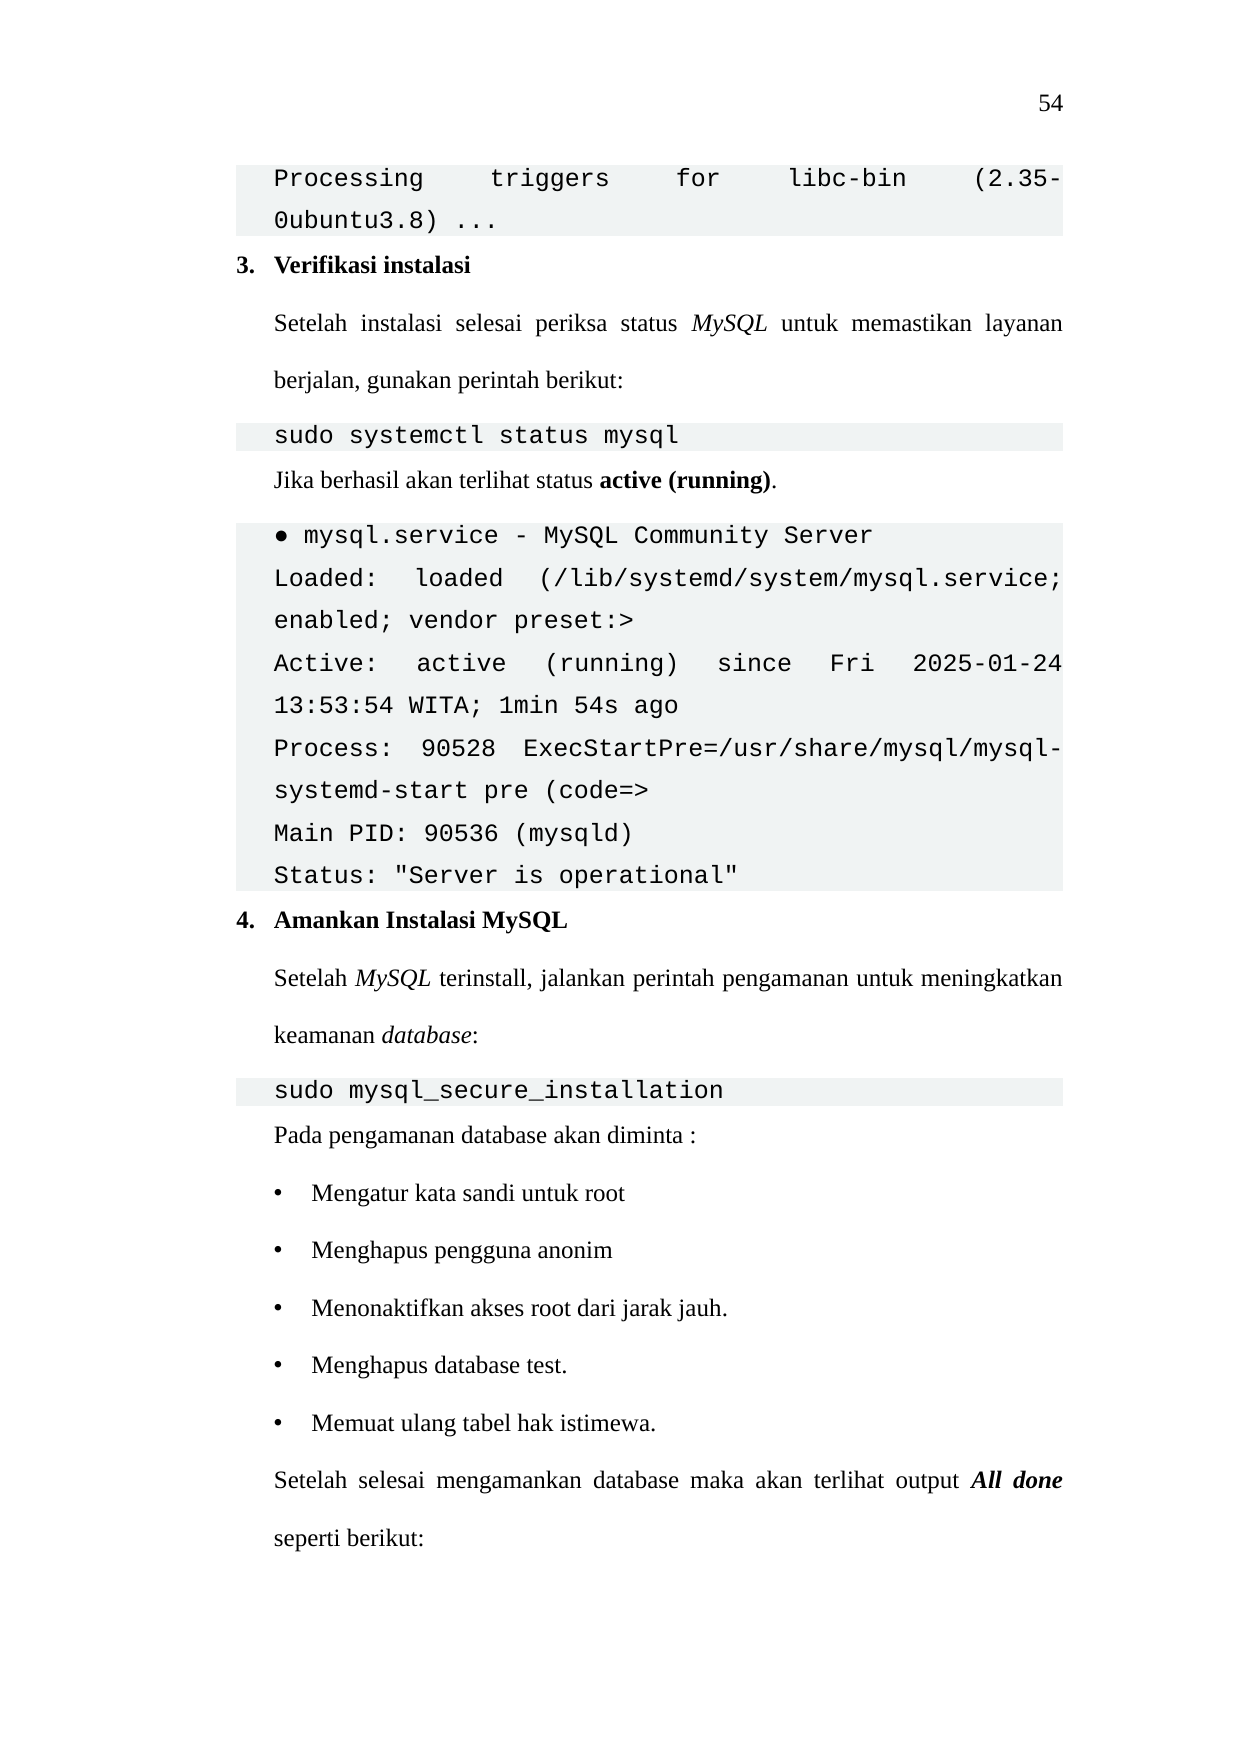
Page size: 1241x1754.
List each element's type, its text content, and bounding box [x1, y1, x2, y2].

list Process: 90528 ExecStartPre=/usr/share/mysql/mysql-systemd-start pre (code=> [236, 735, 1063, 806]
list ● mysql.service - MySQL Community Server [236, 523, 1063, 551]
list Verifikasi instalasi [236, 250, 1063, 279]
list Amankan Instalasi MySQL [236, 905, 1063, 934]
list Menonaktifkan akses root dari jarak jauh. [274, 1293, 1063, 1322]
list Setelah selesai mengamankan database maka akan terlihat output All done seperti berikut: [236, 1465, 1063, 1552]
list Jika berhasil akan terlihat status active (running). [236, 465, 1063, 494]
list Processing triggers for libc-bin (2.35-0ubuntu3.8) ... [236, 165, 1063, 236]
list Status: "Server is operational" [236, 863, 1063, 891]
list sudo mysql_secure_installation [236, 1078, 1063, 1106]
list Mengatur kata sandi untuk root [274, 1178, 1063, 1207]
list Menghapus database test. [274, 1350, 1063, 1379]
list Setelah instalasi selesai periksa status MySQL untuk memastikan layanan berjalan, gunakan perintah berikut: [236, 308, 1063, 394]
list Setelah MySQL terinstall, jalankan perintah pengamanan untuk meningkatkan keamanan database: [236, 963, 1063, 1049]
list Pada pengamanan database akan diminta : [236, 1120, 1063, 1149]
list sudo systemctl status mysql [236, 423, 1063, 451]
list Menghapus pengguna anonim [274, 1235, 1063, 1264]
list Memuat ulang tabel hak istimewa. [274, 1408, 1063, 1437]
list Main PID: 90536 (mysqld) [236, 820, 1063, 849]
list Loaded: loaded (/lib/systemd/system/mysql.service; enabled; vendor preset:> [236, 565, 1063, 636]
list Active: active (running) since Fri 2025-01-24 13:53:54 WITA; 1min 54s ago [236, 650, 1063, 721]
